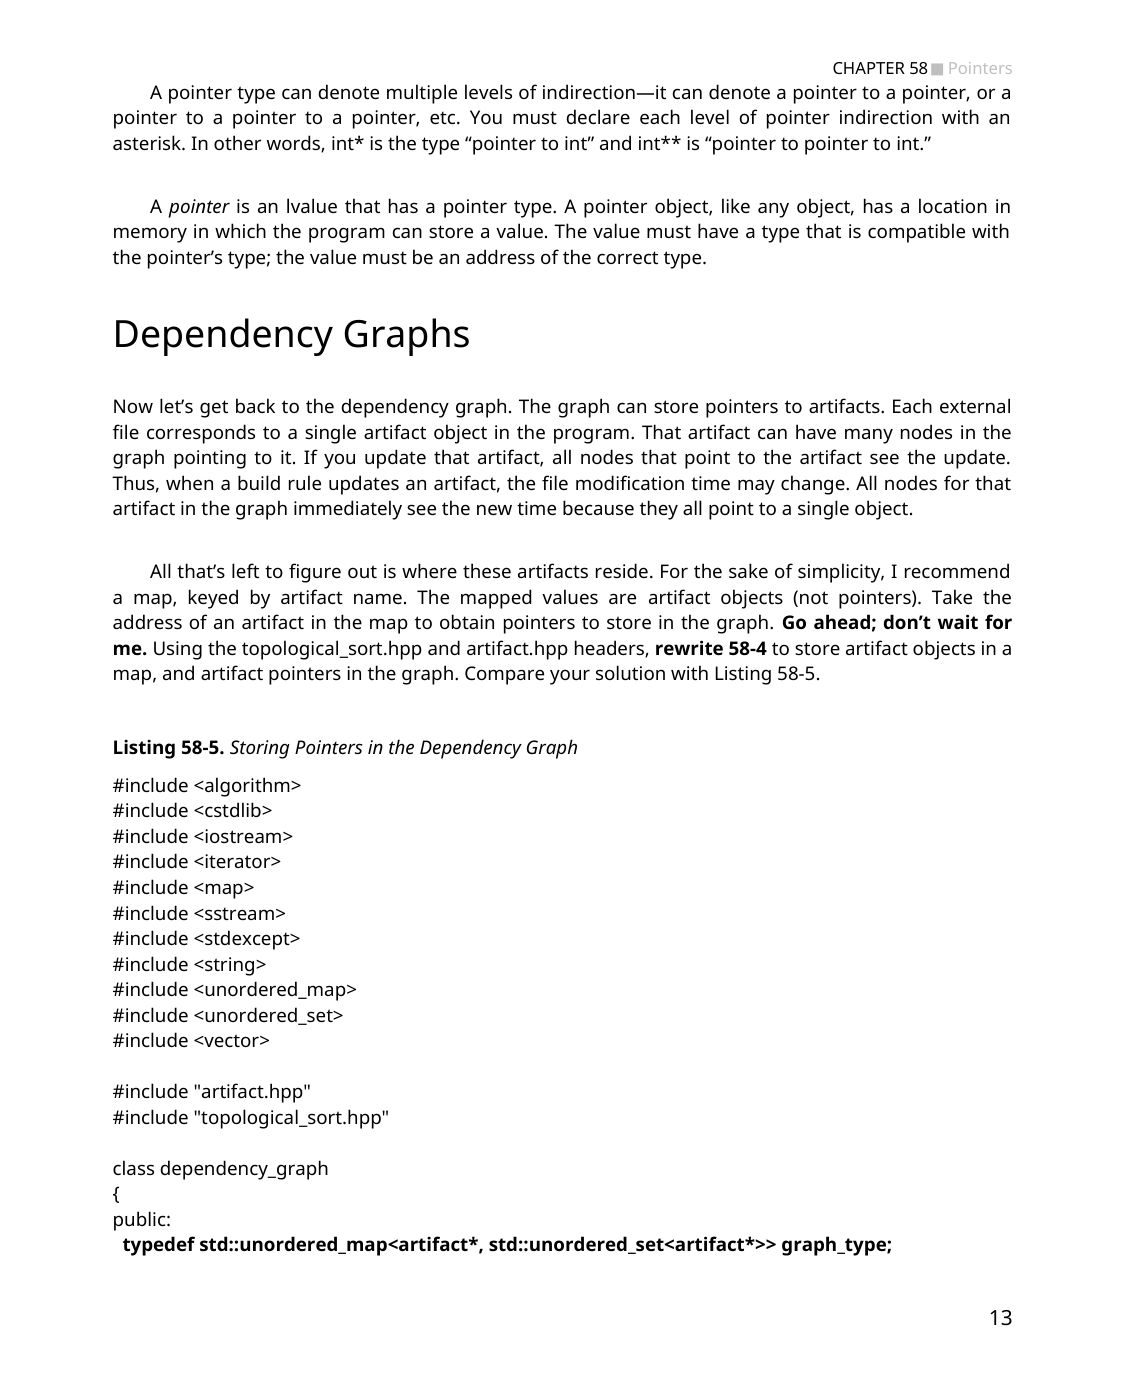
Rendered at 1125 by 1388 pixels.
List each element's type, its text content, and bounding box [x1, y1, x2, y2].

text A pointer is an lvalue that has a pointer type. A pointer object, like any object, has a location in memory in which the program can store a value. The value must have a type that is compatible with the pointer’s type; the value must be an address of the correct type. [112, 193, 1012, 269]
text #include <string> [112, 951, 1012, 976]
text A pointer type can denote multiple levels of indirection—it can denote a pointer to a pointer, or a pointer to a pointer to a pointer, etc. You must declare each level of pointer indirection with an asterisk. In other words, int* is the type “pointer to int” and int** is “pointer to pointer to int.” [112, 79, 1012, 156]
text { [112, 1181, 1012, 1206]
text #include <sstream> [112, 900, 1012, 925]
text #include <cstdlib> [112, 798, 1012, 823]
text #include <iterator> [112, 849, 1012, 874]
subtitle Dependency Graphs [112, 307, 1012, 358]
text class dependency_graph [112, 1155, 1012, 1181]
text #include "topological_sort.hpp" [112, 1104, 1012, 1129]
text #include <unordered_map> [112, 976, 1012, 1002]
text Listing 58-5. Storing Pointers in the Dependency Graph [112, 734, 1012, 760]
text #include <stdexcept> [112, 925, 1012, 951]
text #include <iostream> [112, 823, 1012, 849]
text #include <vector> [112, 1027, 1012, 1053]
text typedef std::unordered_map<artifact*, std::unordered_set<artifact*>> graph_type; [112, 1232, 1012, 1257]
text #include <unordered_set> [112, 1002, 1012, 1027]
text Now let’s get back to the dependency graph. The graph can store pointers to artifacts. Each external file corresponds to a single artifact object in the program. That artifact can have many nodes in the graph pointing to it. If you update that artifact, all nodes that point to the artifact see the update. Thus, when a build rule updates an artifact, the file modification time may change. All nodes for that artifact in the graph immediately see the new time because they all point to a single object. [112, 393, 1012, 521]
text #include "artifact.hpp" [112, 1078, 1012, 1104]
text public: [112, 1206, 1012, 1232]
text #include <algorithm> [112, 772, 1012, 798]
text #include <map> [112, 874, 1012, 900]
text All that’s left to figure out is where these artifacts reside. For the sake of simplicity, I recommend a map, keyed by artifact name. The mapped values are artifact objects (not pointers). Take the address of an artifact in the map to obtain pointers to store in the graph. Go ahead; don’t wait for me. Using the topological_sort.hpp and artifact.hpp headers, rewrite 58-4 to store artifact objects in a map, and artifact pointers in the graph. Compare your solution with Listing 58-5. [112, 559, 1012, 686]
